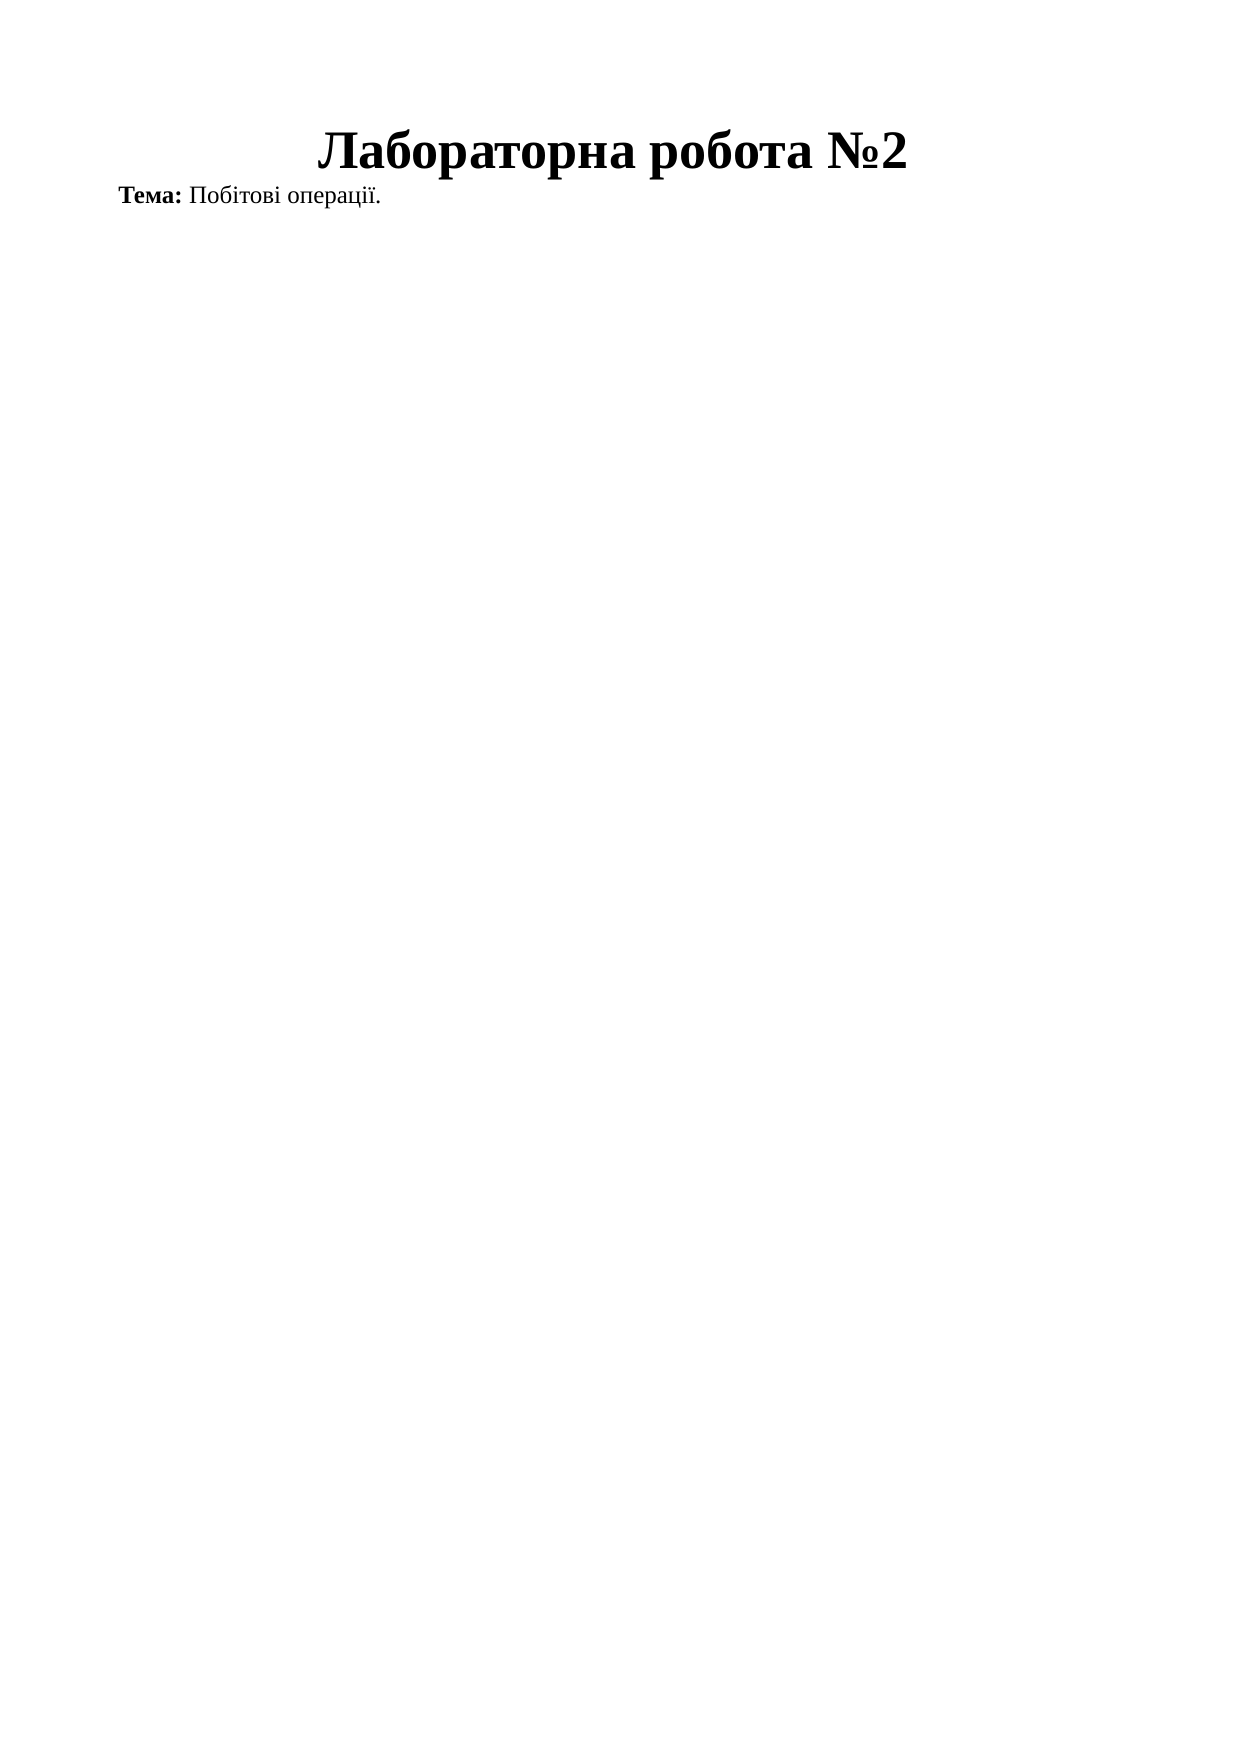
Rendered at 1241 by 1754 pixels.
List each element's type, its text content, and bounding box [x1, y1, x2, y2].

text Тема: Побітові операції. [118, 180, 1122, 209]
text Лабораторна робота №2 [118, 118, 1122, 180]
